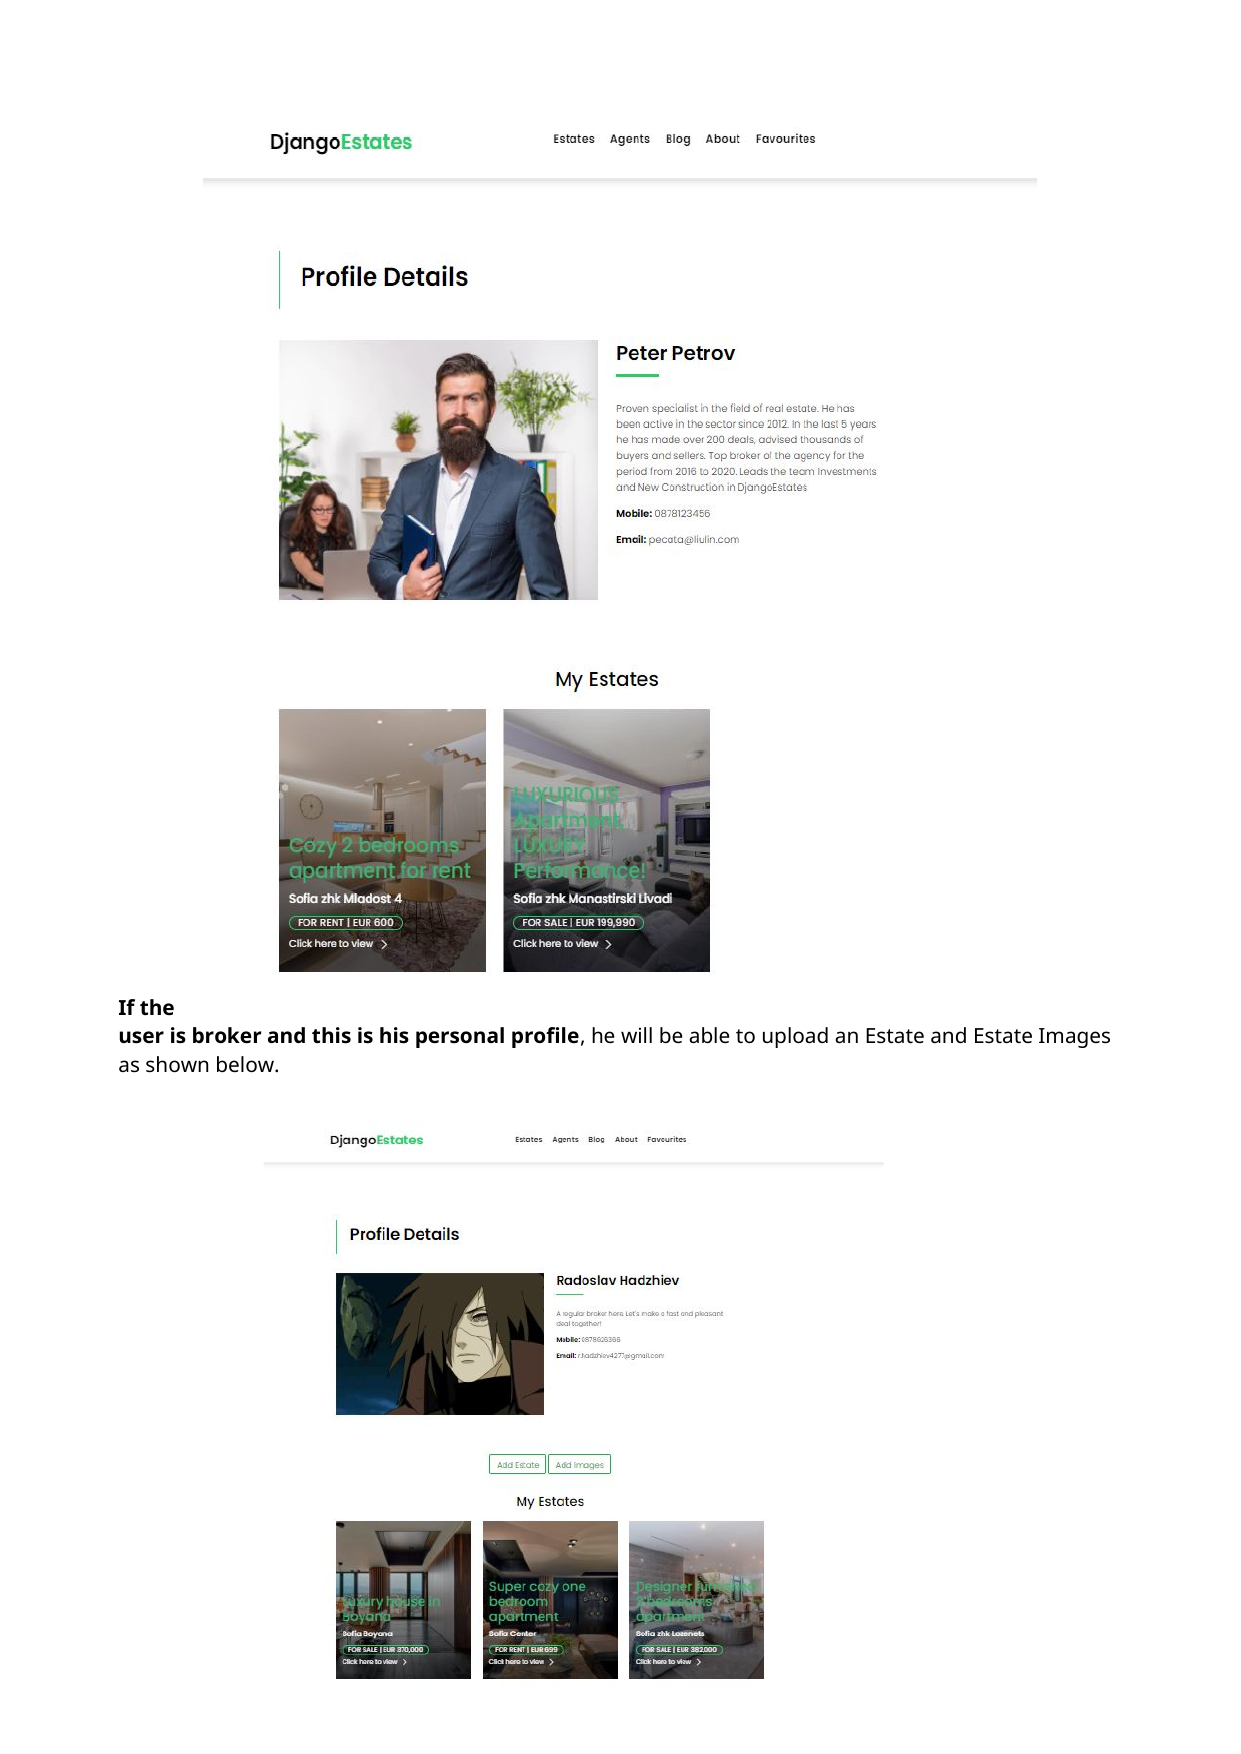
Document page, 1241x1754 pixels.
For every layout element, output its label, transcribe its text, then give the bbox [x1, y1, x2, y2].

picture [203, 118, 1038, 997]
picture [263, 1122, 884, 1695]
text If the user is broker and this is his personal profile, he will be able to upload an Estate and Estate Images as shown below. [118, 993, 1122, 1078]
